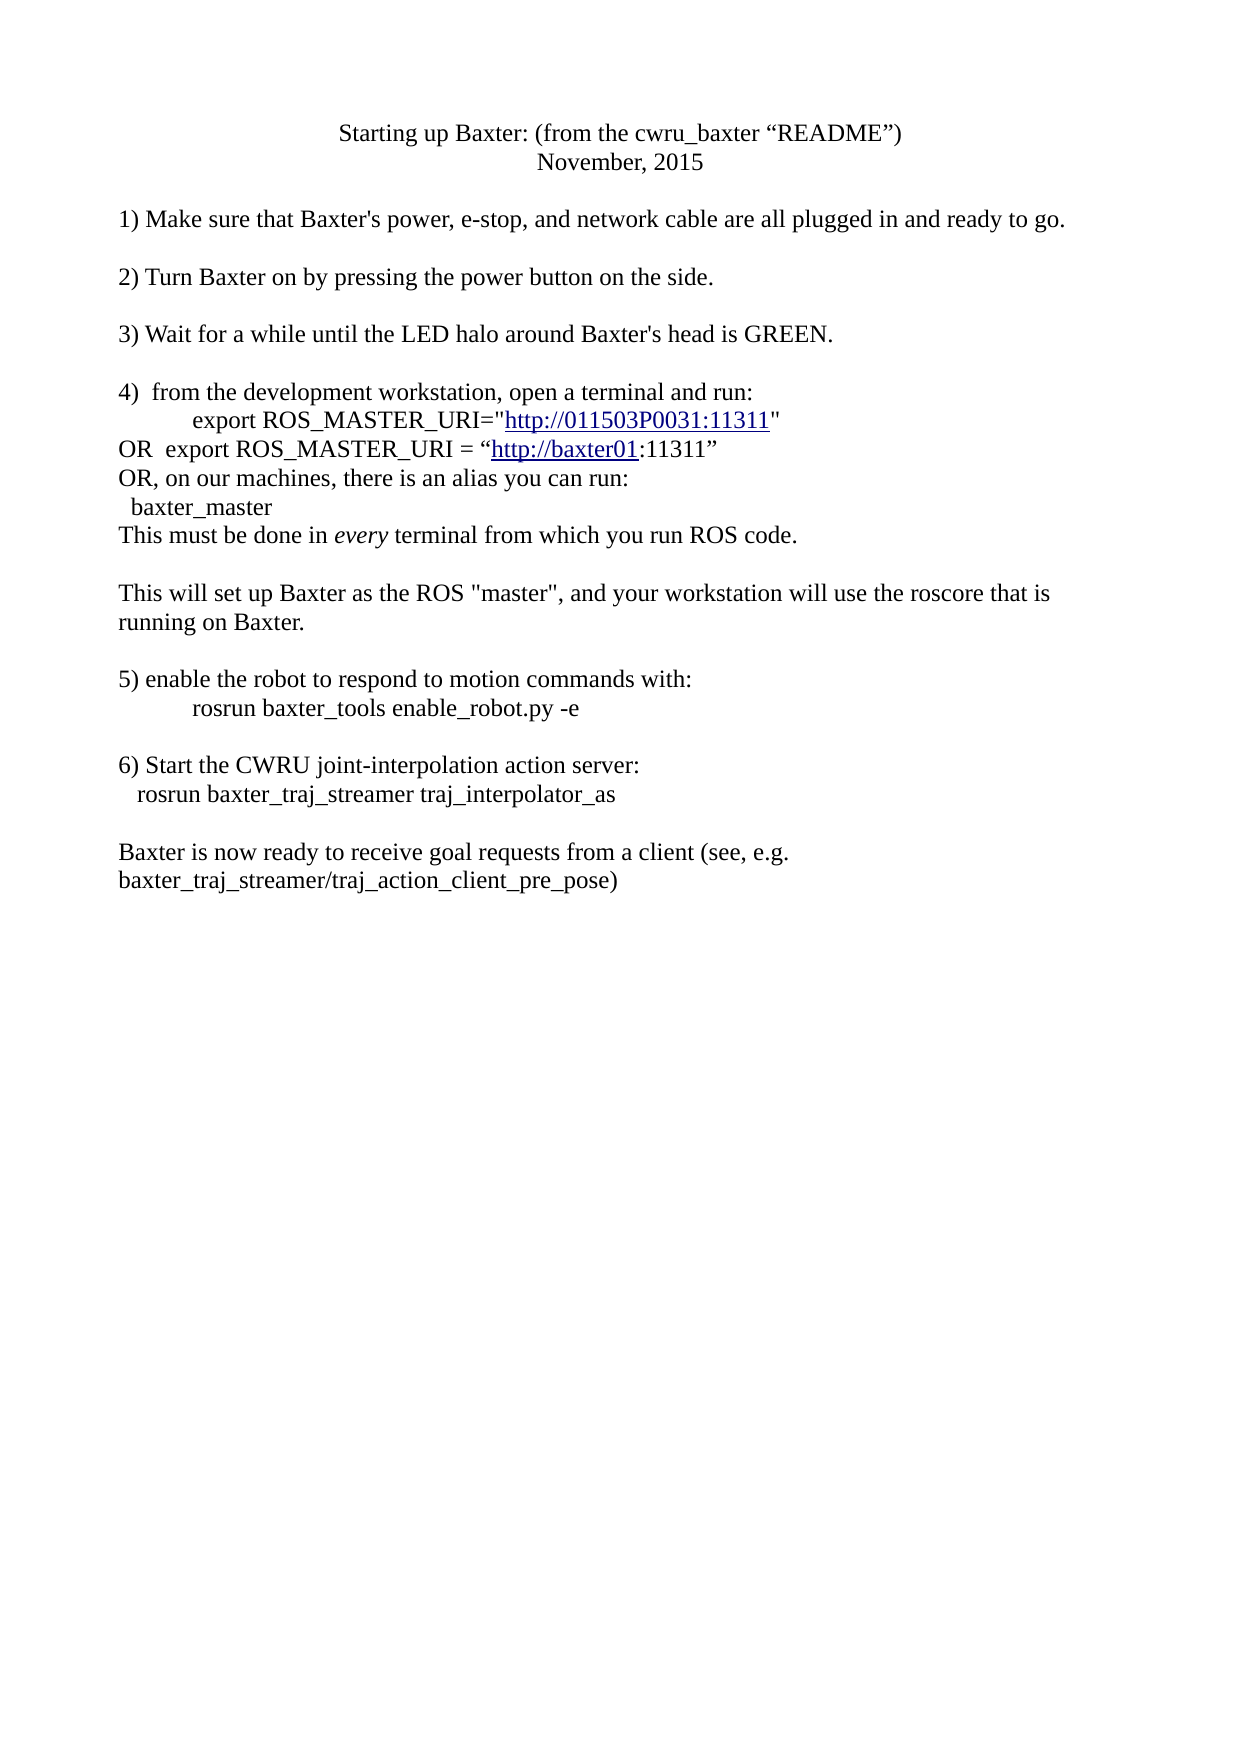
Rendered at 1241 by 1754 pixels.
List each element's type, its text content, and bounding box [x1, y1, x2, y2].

text 5) enable the robot to respond to motion commands with: [118, 664, 1122, 693]
text This will set up Baxter as the ROS "master", and your workstation will use the roscore that is running on Baxter. [118, 578, 1122, 636]
text 6) Start the CWRU joint-interpolation action server: [118, 751, 1122, 779]
text Baxter is now ready to receive goal requests from a client (see, e.g. baxter_traj_streamer/traj_action_client_pre_pose) [118, 837, 1122, 894]
text OR, on our machines, there is an alias you can run: [118, 463, 1122, 492]
text Starting up Baxter: (from the cwru_baxter “README”) [118, 118, 1122, 147]
text OR export ROS_MASTER_URI = “http://baxter01:11311” [118, 434, 1122, 463]
text 2) Turn Baxter on by pressing the power button on the side. [118, 262, 1122, 291]
text export ROS_MASTER_URI="http://011503P0031:11311" [118, 406, 1122, 434]
text baxter_master [118, 492, 1122, 521]
text 1) Make sure that Baxter's power, e-stop, and network cable are all plugged in and ready to go. [118, 204, 1122, 233]
text 3) Wait for a while until the LED halo around Baxter's head is GREEN. [118, 319, 1122, 348]
text rosrun baxter_tools enable_robot.py -e [118, 693, 1122, 722]
text 4) from the development workstation, open a terminal and run: [118, 377, 1122, 406]
text November, 2015 [118, 147, 1122, 176]
text This must be done in every terminal from which you run ROS code. [118, 521, 1122, 549]
text rosrun baxter_traj_streamer traj_interpolator_as [118, 779, 1122, 808]
